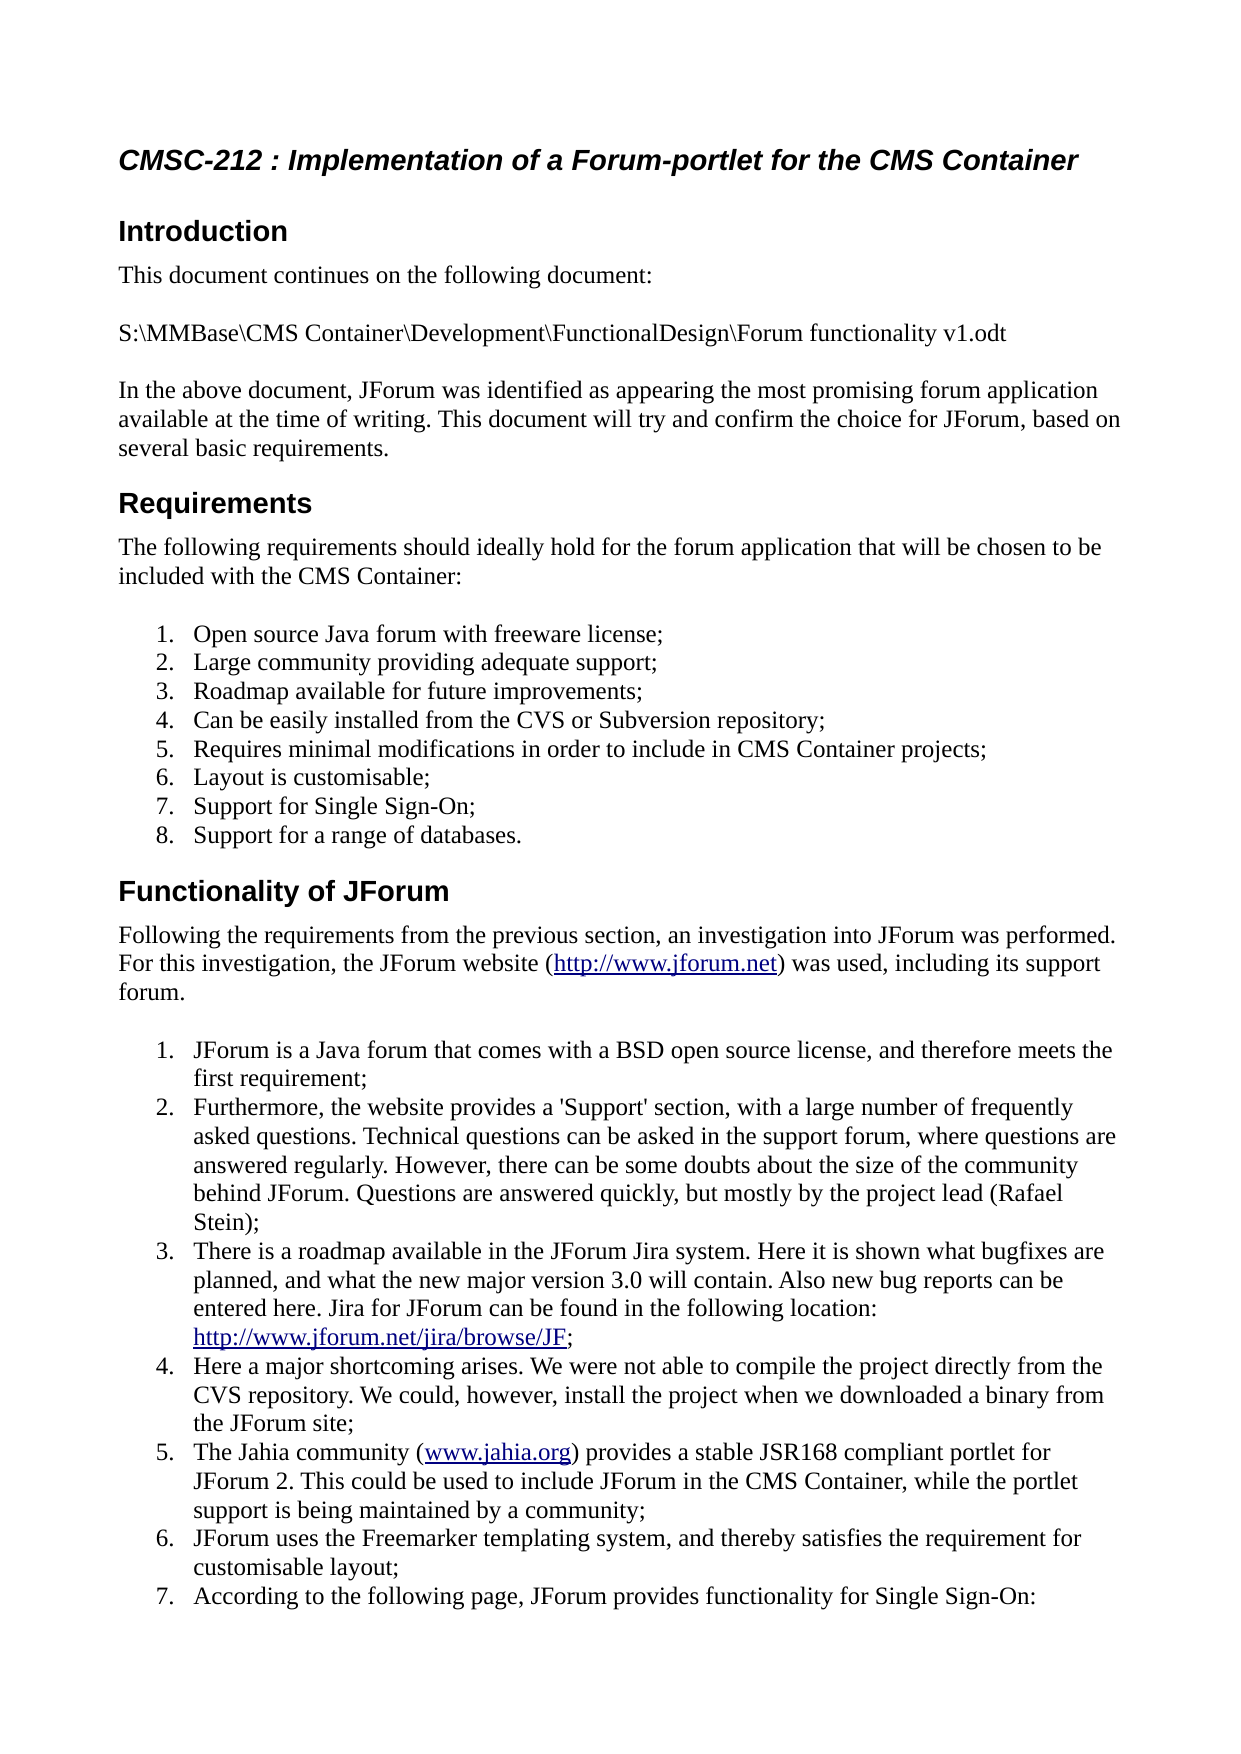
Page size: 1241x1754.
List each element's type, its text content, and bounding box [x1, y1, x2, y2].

list JForum is a Java forum that comes with a BSD open source license, and therefore meets the first requirement; [156, 1035, 1122, 1092]
subtitle Introduction [118, 214, 1122, 248]
text The following requirements should ideally hold for the forum application that will be chosen to be included with the CMS Container: [118, 532, 1122, 590]
list Layout is customisable; [156, 762, 1122, 791]
list Requires minimal modifications in order to include in CMS Container projects; [156, 734, 1122, 762]
list The Jahia community (www.jahia.org) provides a stable JSR168 compliant portlet for JForum 2. This could be used to include JForum in the CMS Container, while the portlet support is being maintained by a community; [156, 1437, 1122, 1523]
list Support for Single Sign-On; [156, 791, 1122, 820]
subtitle Requirements [118, 486, 1122, 520]
text This document continues on the following document: [118, 260, 1122, 289]
list According to the following page, JForum provides functionality for Single Sign-On: [156, 1581, 1122, 1610]
text Following the requirements from the previous section, an investigation into JForum was performed. For this investigation, the JForum website (http://www.jforum.net) was used, including its support forum. [118, 920, 1122, 1006]
list Support for a range of databases. [156, 820, 1122, 849]
list Roadmap available for future improvements; [156, 676, 1122, 705]
list JForum uses the Freemarker templating system, and thereby satisfies the requirement for customisable layout; [156, 1523, 1122, 1581]
list Open source Java forum with freeware license; [156, 619, 1122, 647]
list Here a major shortcoming arises. We were not able to compile the project directly from the CVS repository. We could, however, install the project when we downloaded a binary from the JForum site; [156, 1351, 1122, 1437]
text In the above document, JForum was identified as appearing the most promising forum application available at the time of writing. This document will try and confirm the choice for JForum, based on several basic requirements. [118, 375, 1122, 461]
list Large community providing adequate support; [156, 647, 1122, 676]
list Furthermore, the website provides a 'Support' section, with a large number of frequently asked questions. Technical questions can be asked in the support forum, where questions are answered regularly. However, there can be some doubts about the size of the community behind JForum. Questions are answered quickly, but mostly by the project lead (Rafael Stein); [156, 1092, 1122, 1236]
subtitle Functionality of JForum [118, 874, 1122, 907]
list There is a roadmap available in the JForum Jira system. Here it is shown what bugfixes are planned, and what the new major version 3.0 will contain. Also new bug reports can be entered here. Jira for JForum can be found in the following location: http://www.jforum.net/jira/browse/JF; [156, 1236, 1122, 1351]
text S:\MMBase\CMS Container\Development\FunctionalDesign\Forum functionality v1.odt [118, 318, 1122, 346]
list Can be easily installed from the CVS or Subversion repository; [156, 705, 1122, 734]
subtitle CMSC-212 : Implementation of a Forum-portlet for the CMS Container [118, 143, 1122, 177]
